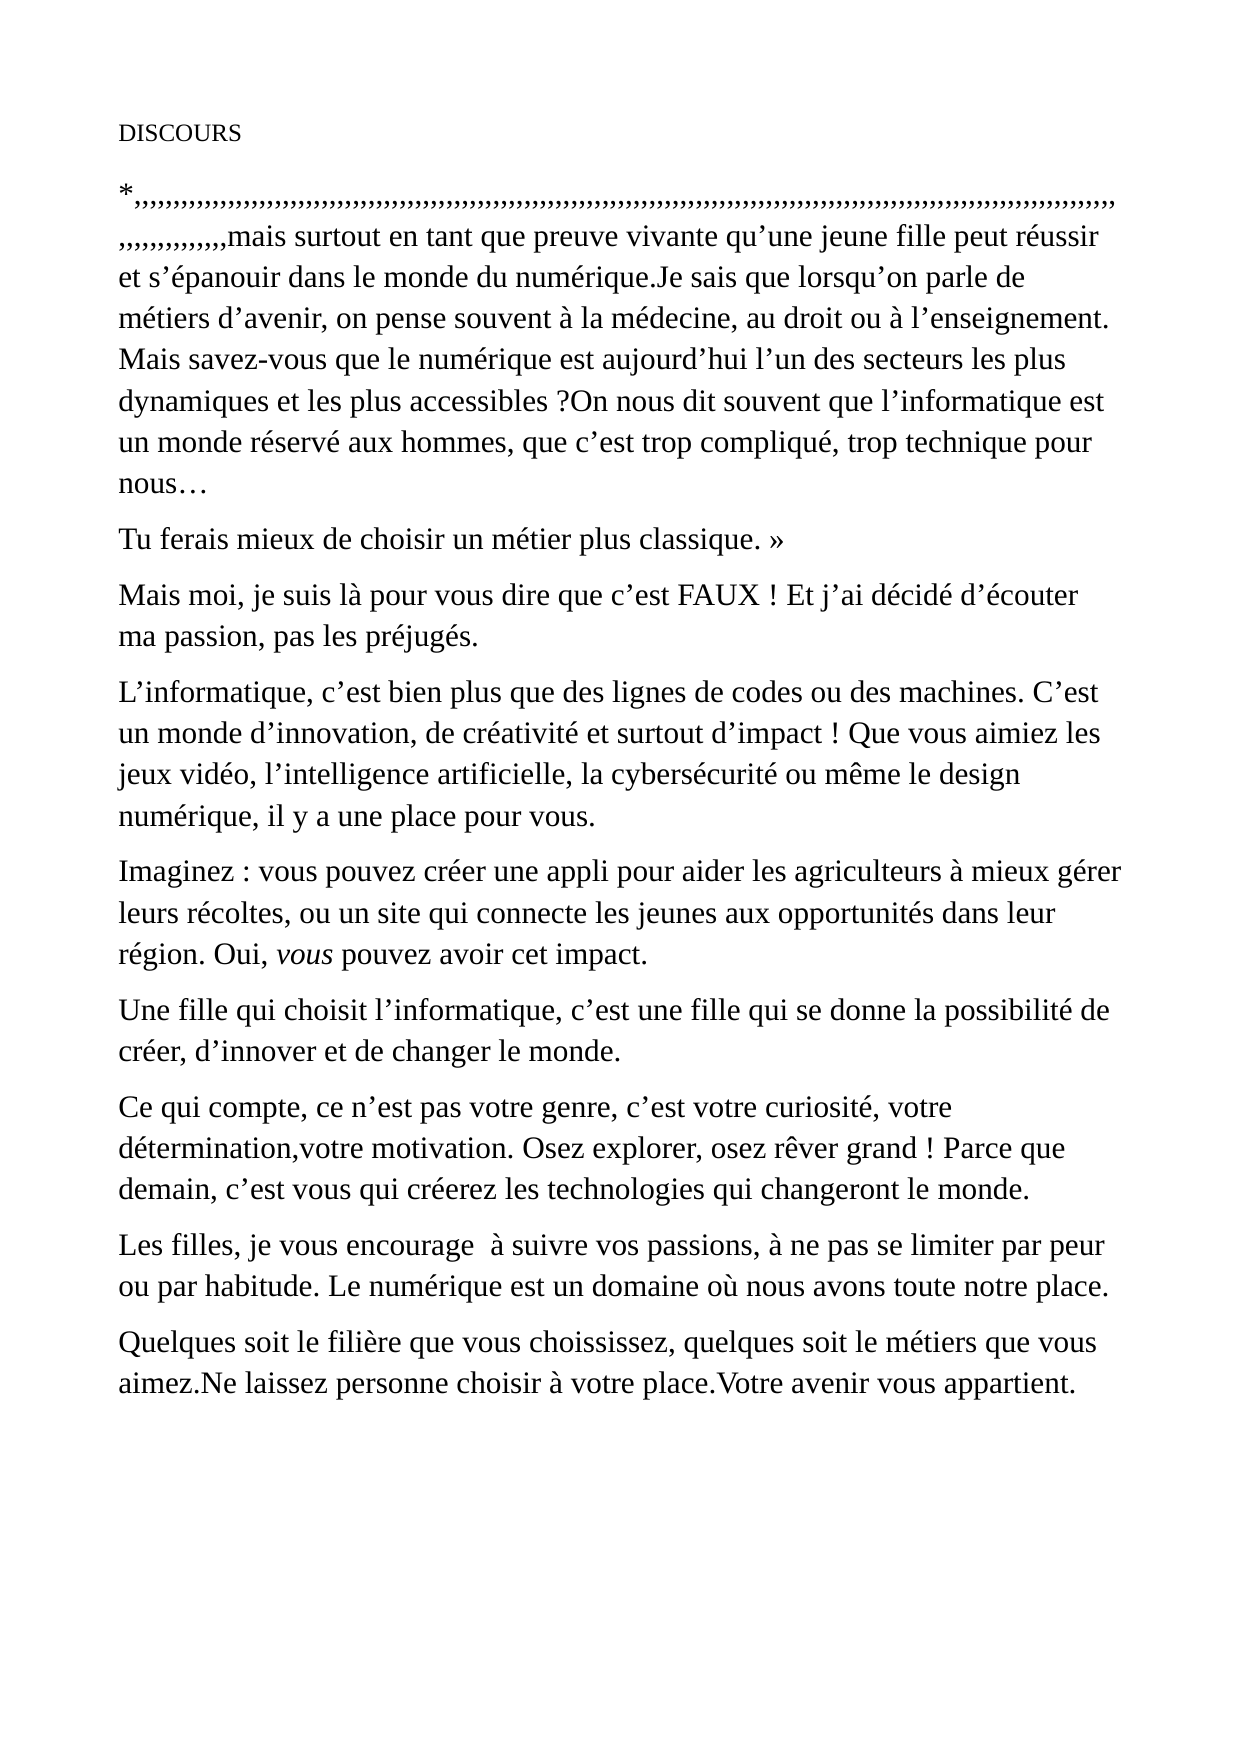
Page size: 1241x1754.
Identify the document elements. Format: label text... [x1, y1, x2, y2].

text Tu ferais mieux de choisir un métier plus classique. » [118, 520, 1122, 556]
text Une fille qui choisit l’informatique, c’est une fille qui se donne la possibilité de créer, d’innover et de changer le monde. [118, 991, 1122, 1068]
text Mais moi, je suis là pour vous dire que c’est FAUX ! Et j’ai décidé d’écouter ma passion, pas les préjugés. [118, 576, 1122, 653]
text Imaginez : vous pouvez créer une appli pour aider les agriculteurs à mieux gérer leurs récoltes, ou un site qui connecte les jeunes aux opportunités dans leur région. Oui, vous pouvez avoir cet impact. [118, 853, 1122, 971]
text Quelques soit le filière que vous choississez, quelques soit le métiers que vous aimez.Ne laissez personne choisir à votre place.Votre avenir vous appartient. [118, 1323, 1122, 1401]
text Les filles, je vous encourage à suivre vos passions, à ne pas se limiter par peur ou par habitude. Le numérique est un domaine où nous avons toute notre place. [118, 1226, 1122, 1304]
text L’informatique, c’est bien plus que des lignes de codes ou des machines. C’est un monde d’innovation, de créativité et surtout d’impact ! Que vous aimiez les jeux vidéo, l’intelligence artificielle, la cybersécurité ou même le design numérique, il y a une place pour vous. [118, 673, 1122, 833]
text Ce qui compte, ce n’est pas votre genre, c’est votre curiosité, votre détermination,votre motivation. Osez explorer, osez rêver grand ! Parce que demain, c’est vous qui créerez les technologies qui changeront le monde. [118, 1088, 1122, 1207]
text DISCOURS [118, 118, 1122, 147]
text *,,,,,,,,,,,,,,,,,,,,,,,,,,,,,,,,,,,,,,,,,,,,,,,,,,,,,,,,,,,,,,,,,,,,,,,,,,,,,,,,,,,,,,,,,,,,,,,,,,,,,,,,,,,,,,,,,,,,,,,,,,,,,,,,,,,,,,,,,,,,mais surtout en tant que preuve vivante qu’une jeune fille peut réussir et s’épanouir dans le monde du numérique.Je sais que lorsqu’on parle de métiers d’avenir, on pense souvent à la médecine, au droit ou à l’enseignement. Mais savez-vous que le numérique est aujourd’hui l’un des secteurs les plus dynamiques et les plus accessibles ?On nous dit souvent que l’informatique est un monde réservé aux hommes, que c’est trop compliqué, trop technique pour nous… [118, 176, 1122, 500]
